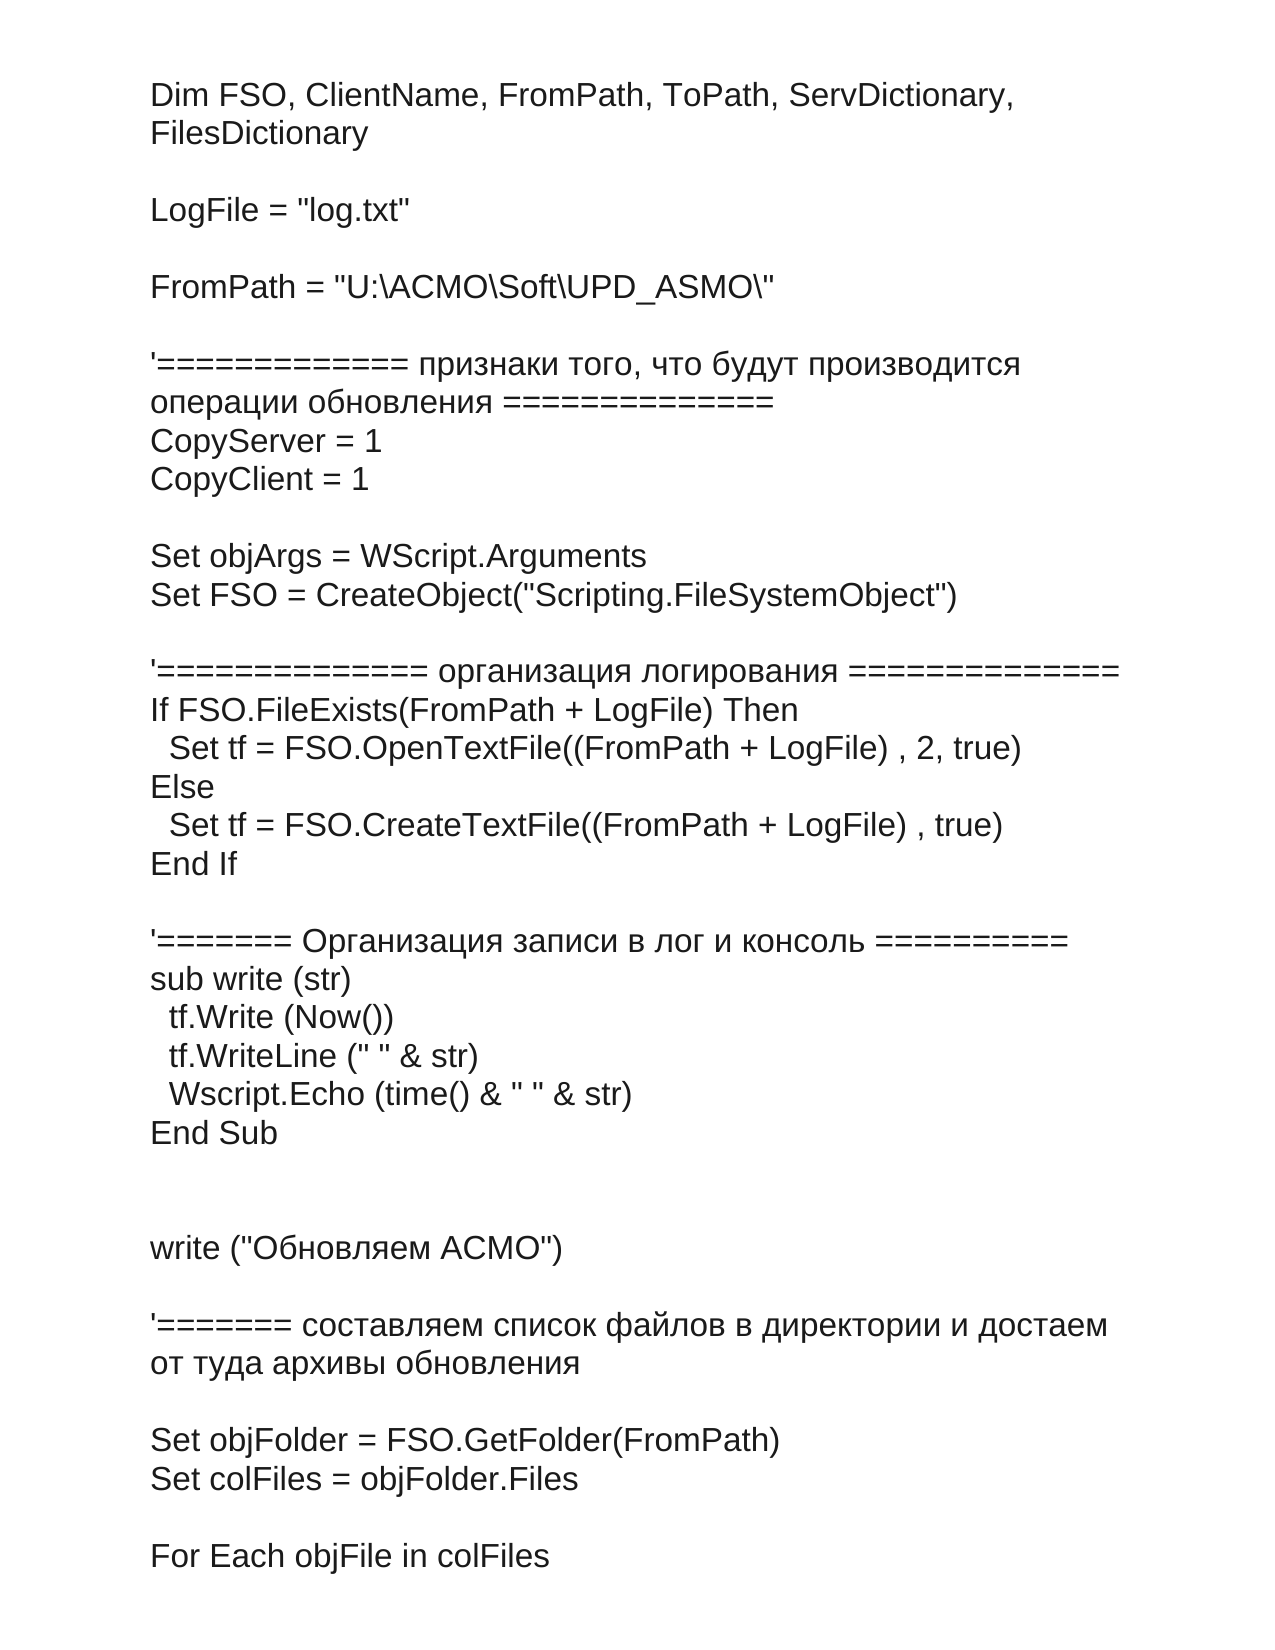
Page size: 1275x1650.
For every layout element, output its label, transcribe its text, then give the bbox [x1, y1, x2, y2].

text Dim FSO, ClientName, FromPath, ToPath, ServDictionary, FilesDictionary [150, 75, 1125, 152]
text tf.Write (Now()) [150, 997, 1125, 1036]
text Wscript.Echo (time() & " " & str) [150, 1074, 1125, 1113]
text If FSO.FileExists(FromPath + LogFile) Then [150, 690, 1125, 728]
text CopyClient = 1 [150, 459, 1125, 498]
text Set tf = FSO.CreateTextFile((FromPath + LogFile) , true) [150, 805, 1125, 844]
text Else [150, 767, 1125, 805]
text write ("Обновляем АСМО") [150, 1228, 1125, 1267]
text '======= составляем список файлов в директории и достаем от туда архивы обновления [150, 1305, 1125, 1382]
text '======= Организация записи в лог и консоль ========== [150, 921, 1125, 959]
text sub write (str) [150, 959, 1125, 997]
text CopyServer = 1 [150, 421, 1125, 459]
text End Sub [150, 1113, 1125, 1151]
text '============= признаки того, что будут производится операции обновления ============== [150, 344, 1125, 421]
text tf.WriteLine (" " & str) [150, 1036, 1125, 1074]
text Set colFiles = objFolder.Files [150, 1459, 1125, 1497]
text For Each objFile in colFiles [150, 1536, 1125, 1574]
text Set objArgs = WScript.Arguments [150, 536, 1125, 575]
text LogFile = "log.txt" [150, 190, 1125, 229]
text Set FSO = CreateObject("Scripting.FileSystemObject") [150, 575, 1125, 613]
text '============== организация логирования ============== [150, 652, 1125, 690]
text Set objFolder = FSO.GetFolder(FromPath) [150, 1420, 1125, 1459]
text End If [150, 844, 1125, 882]
text Set tf = FSO.OpenTextFile((FromPath + LogFile) , 2, true) [150, 728, 1125, 767]
text FromPath = "U:\АСМО\Soft\UPD_ASMO\" [150, 267, 1125, 306]
